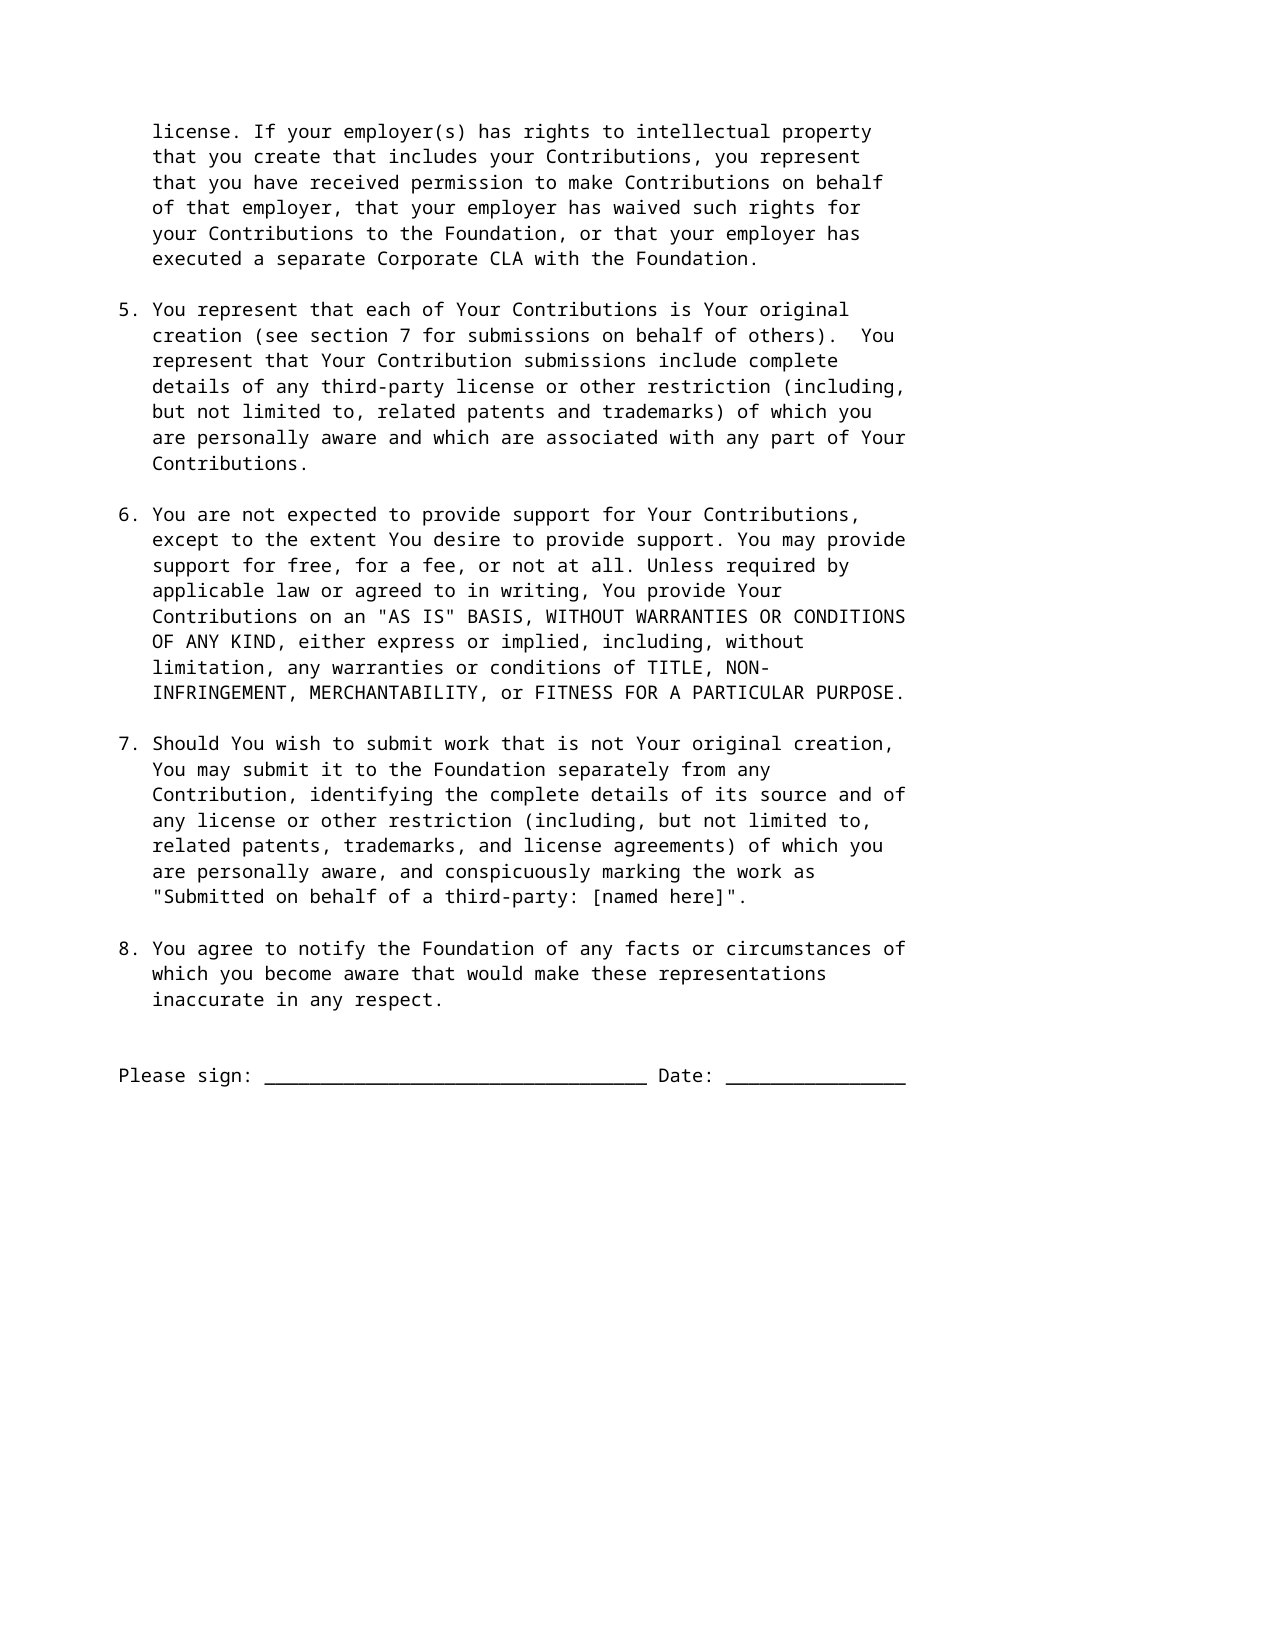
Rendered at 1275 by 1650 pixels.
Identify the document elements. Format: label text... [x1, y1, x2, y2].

text are personally aware and which are associated with any part of Your [118, 424, 1157, 450]
text details of any third-party license or other restriction (including, [118, 373, 1157, 399]
text that you have received permission to make Contributions on behalf [118, 169, 1157, 195]
text Contribution, identifying the complete details of its source and of [118, 782, 1157, 807]
text which you become aware that would make these representations [118, 960, 1157, 986]
text any license or other restriction (including, but not limited to, [118, 807, 1157, 833]
text "Submitted on behalf of a third-party: [named here]". [118, 884, 1157, 909]
text license. If your employer(s) has rights to intellectual property [118, 118, 1157, 144]
text of that employer, that your employer has waived such rights for [118, 195, 1157, 220]
text support for free, for a fee, or not at all. Unless required by [118, 552, 1157, 577]
text represent that Your Contribution submissions include complete [118, 348, 1157, 373]
text 5. You represent that each of Your Contributions is Your original [118, 297, 1157, 322]
text OF ANY KIND, either express or implied, including, without [118, 628, 1157, 654]
text inaccurate in any respect. [118, 986, 1157, 1011]
text applicable law or agreed to in writing, You provide Your [118, 577, 1157, 603]
text but not limited to, related patents and trademarks) of which you [118, 399, 1157, 424]
text limitation, any warranties or conditions of TITLE, NON- [118, 654, 1157, 679]
text INFRINGEMENT, MERCHANTABILITY, or FITNESS FOR A PARTICULAR PURPOSE. [118, 679, 1157, 705]
text that you create that includes your Contributions, you represent [118, 144, 1157, 169]
text 6. You are not expected to provide support for Your Contributions, [118, 501, 1157, 526]
text You may submit it to the Foundation separately from any [118, 756, 1157, 782]
text your Contributions to the Foundation, or that your employer has [118, 220, 1157, 246]
text Contributions. [118, 450, 1157, 475]
text Please sign: __________________________________ Date: ________________ [118, 1062, 1157, 1088]
text related patents, trademarks, and license agreements) of which you [118, 833, 1157, 858]
text except to the extent You desire to provide support. You may provide [118, 526, 1157, 552]
text 8. You agree to notify the Foundation of any facts or circumstances of [118, 935, 1157, 960]
text creation (see section 7 for submissions on behalf of others). You [118, 322, 1157, 348]
text 7. Should You wish to submit work that is not Your original creation, [118, 731, 1157, 756]
text Contributions on an "AS IS" BASIS, WITHOUT WARRANTIES OR CONDITIONS [118, 603, 1157, 628]
text executed a separate Corporate CLA with the Foundation. [118, 246, 1157, 271]
text are personally aware, and conspicuously marking the work as [118, 858, 1157, 884]
